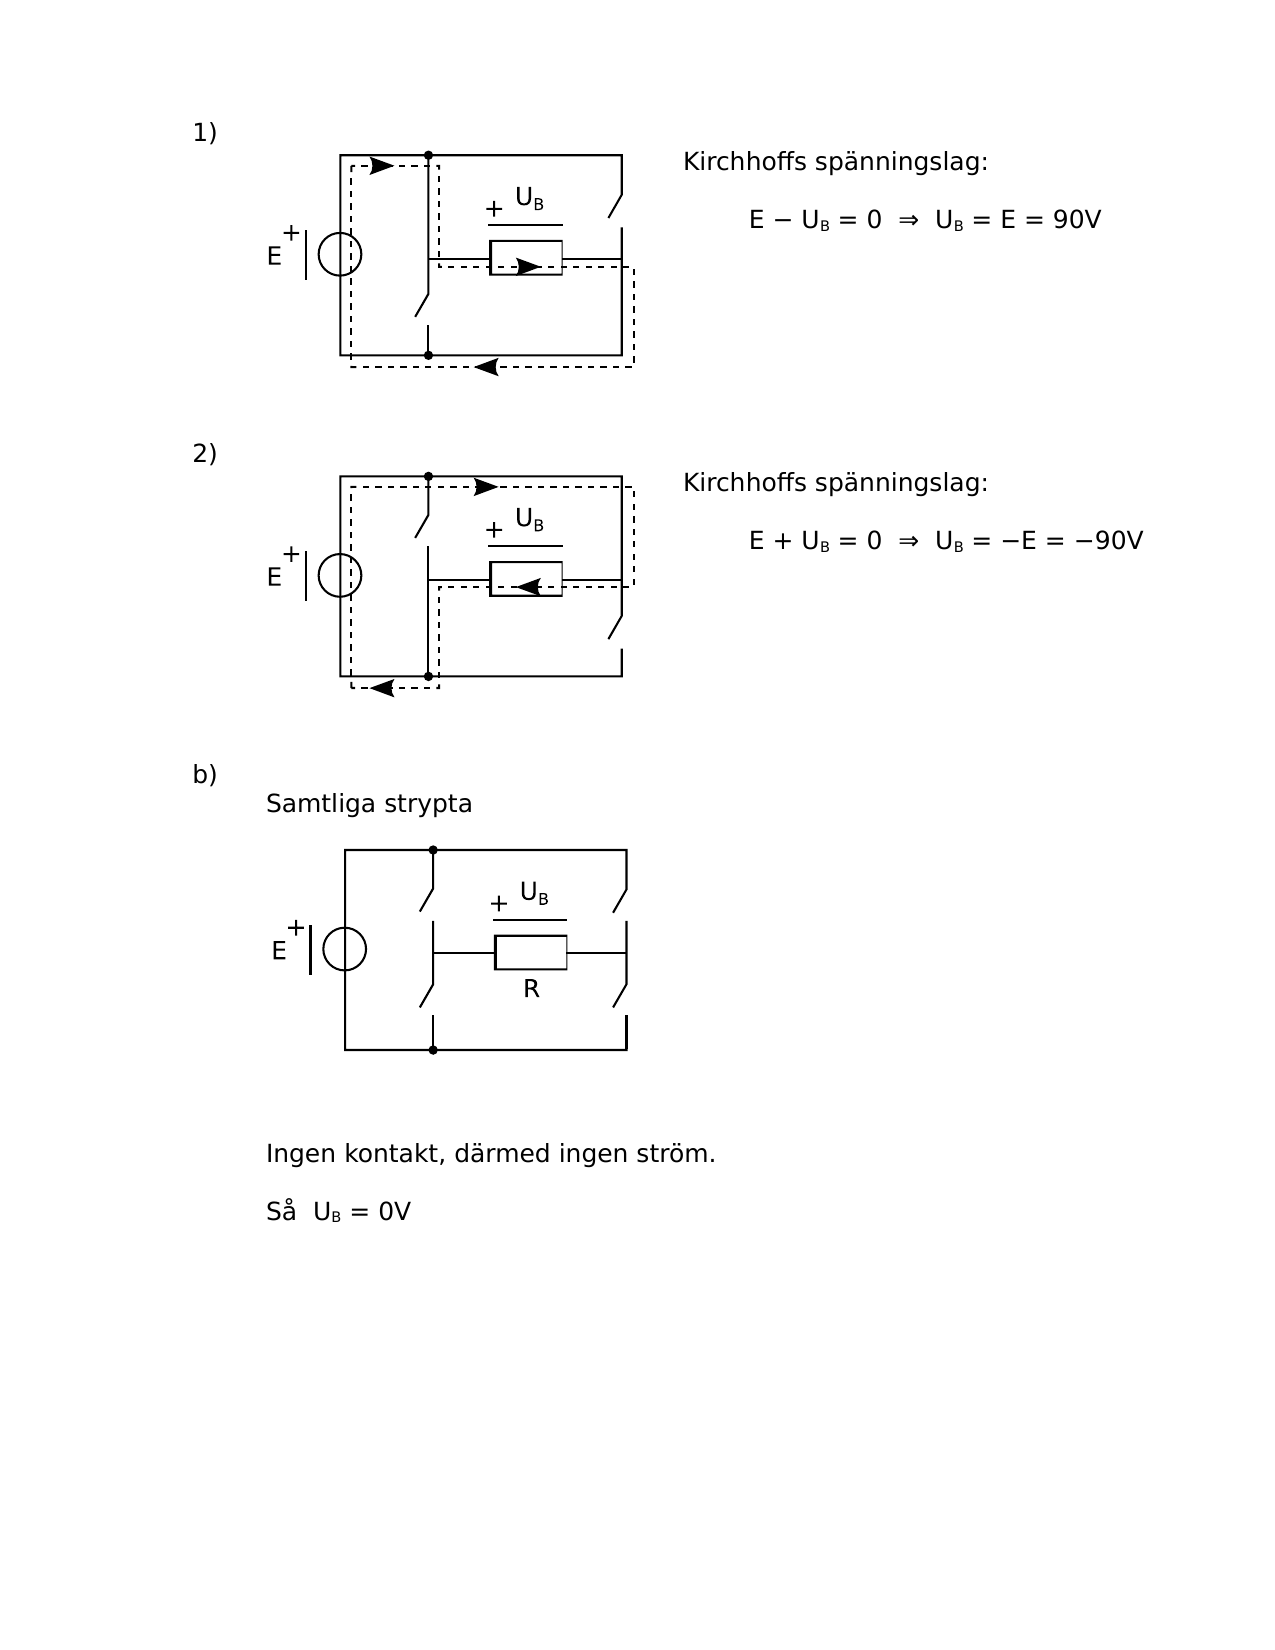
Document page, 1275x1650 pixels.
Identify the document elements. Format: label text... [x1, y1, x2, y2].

text [342, 206, 427, 235]
text E + UB = 0 ⇒ UB = −E = −90V [623, 526, 1157, 556]
text [118, 206, 339, 235]
text [118, 526, 339, 556]
text [342, 526, 620, 556]
text 1) [118, 118, 1157, 147]
text 2) [118, 439, 1157, 468]
text Samtliga strypta [118, 789, 1157, 818]
text Kirchhoffs spänningslag: [118, 147, 1157, 176]
text Kirchhoffs spänningslag: [118, 468, 1157, 497]
text Ingen kontakt, därmed ingen ström. [118, 1139, 1157, 1168]
text E − UB = 0 ⇒ UB = E = 90V [430, 206, 1157, 235]
text b) [118, 760, 1157, 789]
text Så UB = 0V [118, 1197, 1157, 1226]
